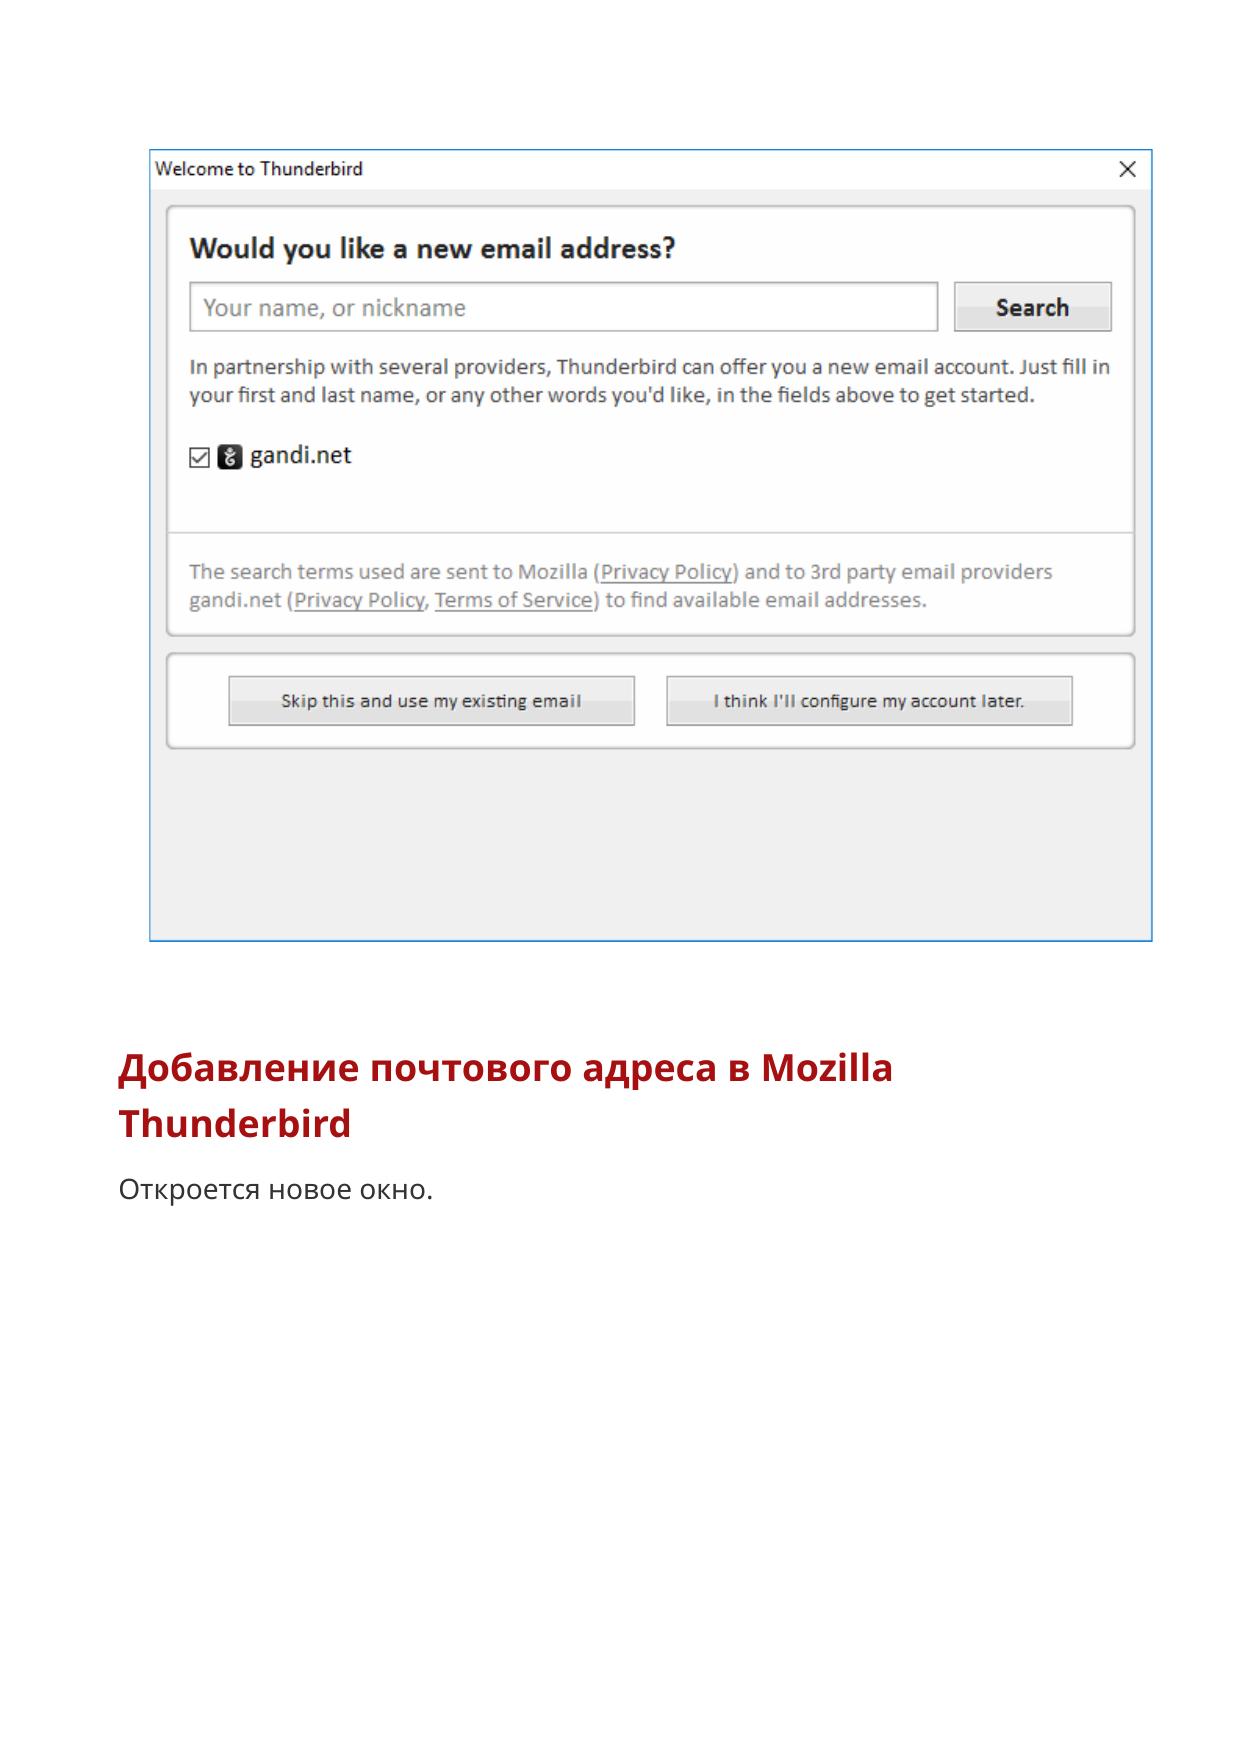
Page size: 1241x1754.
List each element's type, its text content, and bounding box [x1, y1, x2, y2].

picture [149, 149, 1153, 942]
text Откроется новое окно. [118, 1169, 1122, 1207]
subtitle Добавление почтового адреса в Mozilla Thunderbird [118, 1041, 1122, 1148]
